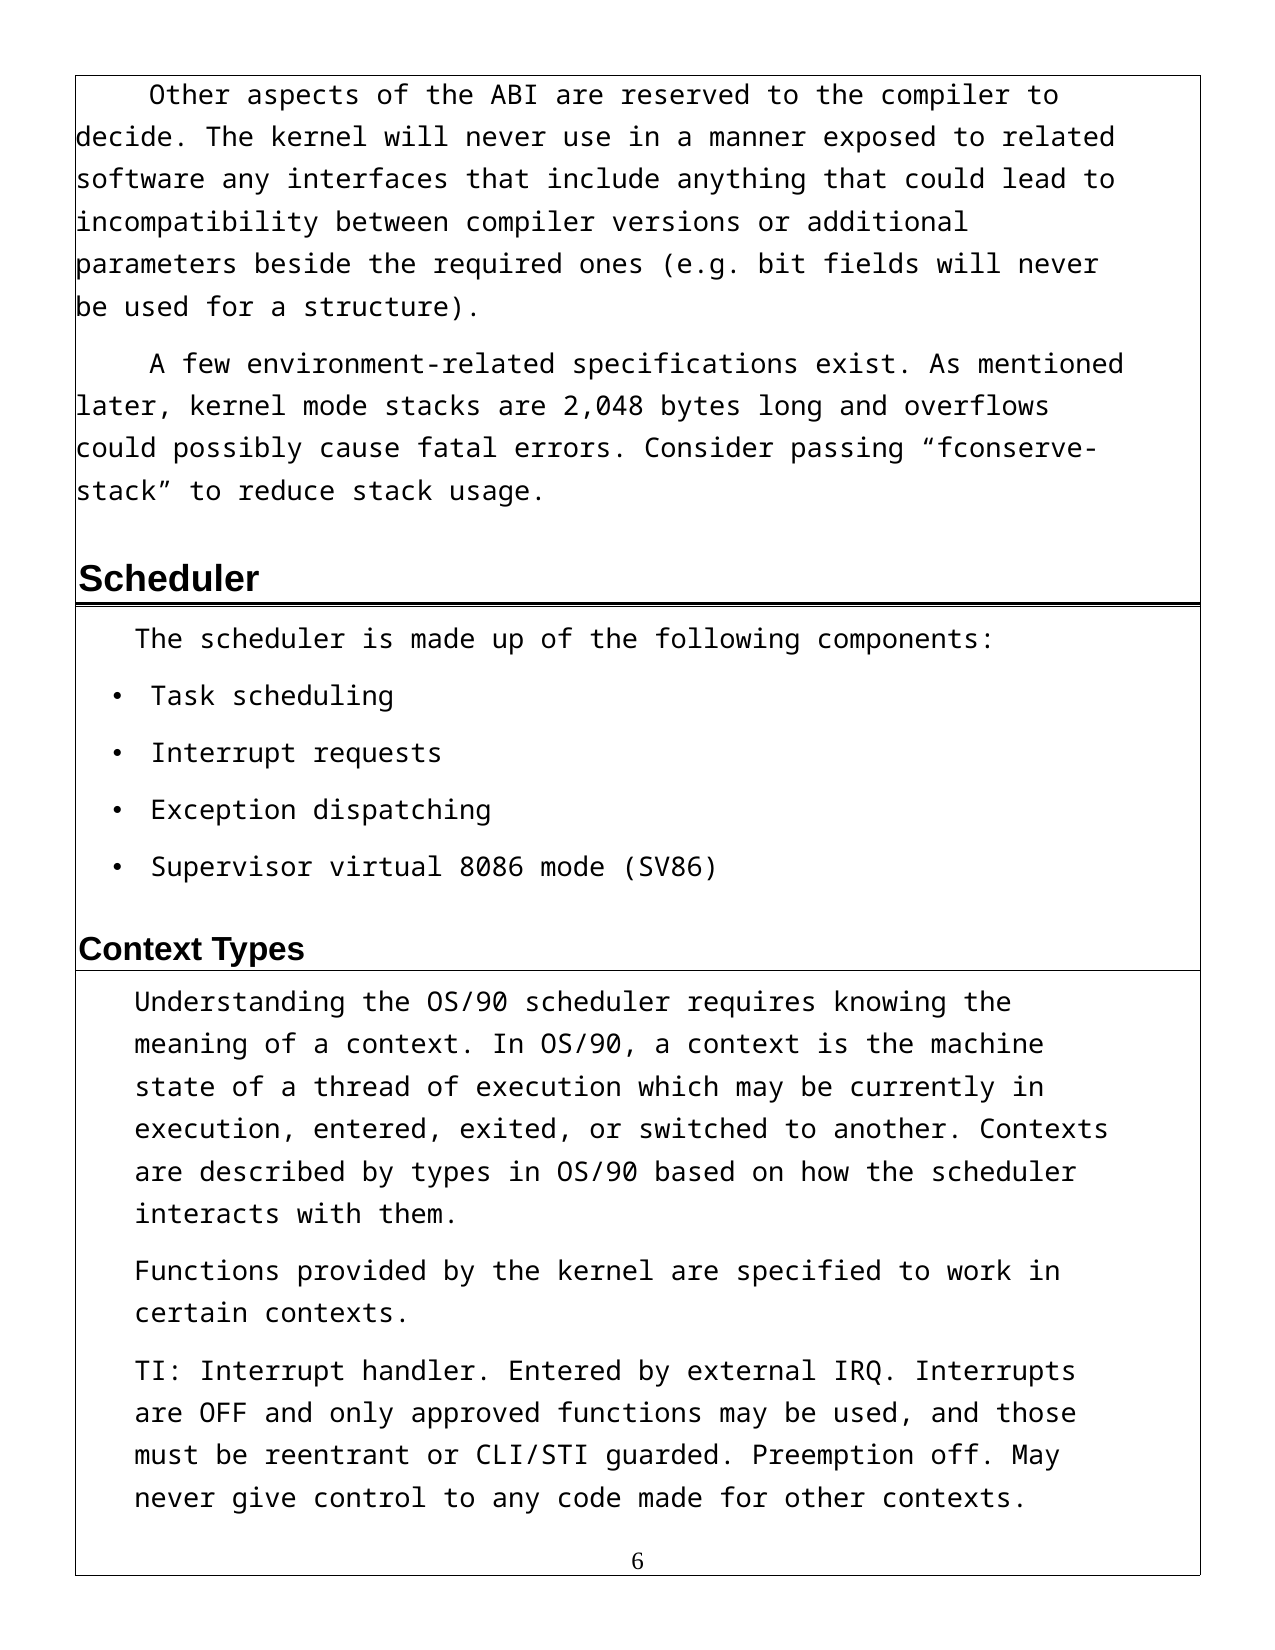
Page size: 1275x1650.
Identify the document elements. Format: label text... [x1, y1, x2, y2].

text Functions provided by the kernel are specified to work in certain contexts. [134, 1252, 1141, 1331]
list Supervisor virtual 8086 mode (SV86) [113, 848, 1200, 884]
list Exception dispatching [113, 791, 1200, 828]
list Interrupt requests [113, 734, 1200, 771]
subtitle Context Types [76, 926, 1200, 970]
text A few environment-related specifications exist. As mentioned later, kernel mode stacks are 2,048 bytes long and overflows could possibly cause fatal errors. Consider passing “fconserve-stack” to reduce stack usage. [76, 344, 1141, 508]
subtitle Scheduler [76, 553, 1200, 602]
list Task scheduling [113, 677, 1200, 714]
text Other aspects of the ABI are reserved to the compiler to decide. The kernel will never use in a manner exposed to related software any interfaces that include anything that could lead to incompatibility between compiler versions or additional parameters beside the required ones (e.g. bit fields will never be used for a structure). [76, 76, 1141, 324]
text TI: Interrupt handler. Entered by external IRQ. Interrupts are OFF and only approved functions may be used, and those must be reentrant or CLI/STI guarded. Preemption off. May never give control to any code made for other contexts. [134, 1351, 1141, 1515]
text The scheduler is made up of the following components: [134, 620, 1141, 657]
text Understanding the OS/90 scheduler requires knowing the meaning of a context. In OS/90, a context is the machine state of a thread of execution which may be currently in execution, entered, exited, or switched to another. Contexts are described by types in OS/90 based on how the scheduler interacts with them. [134, 983, 1141, 1231]
